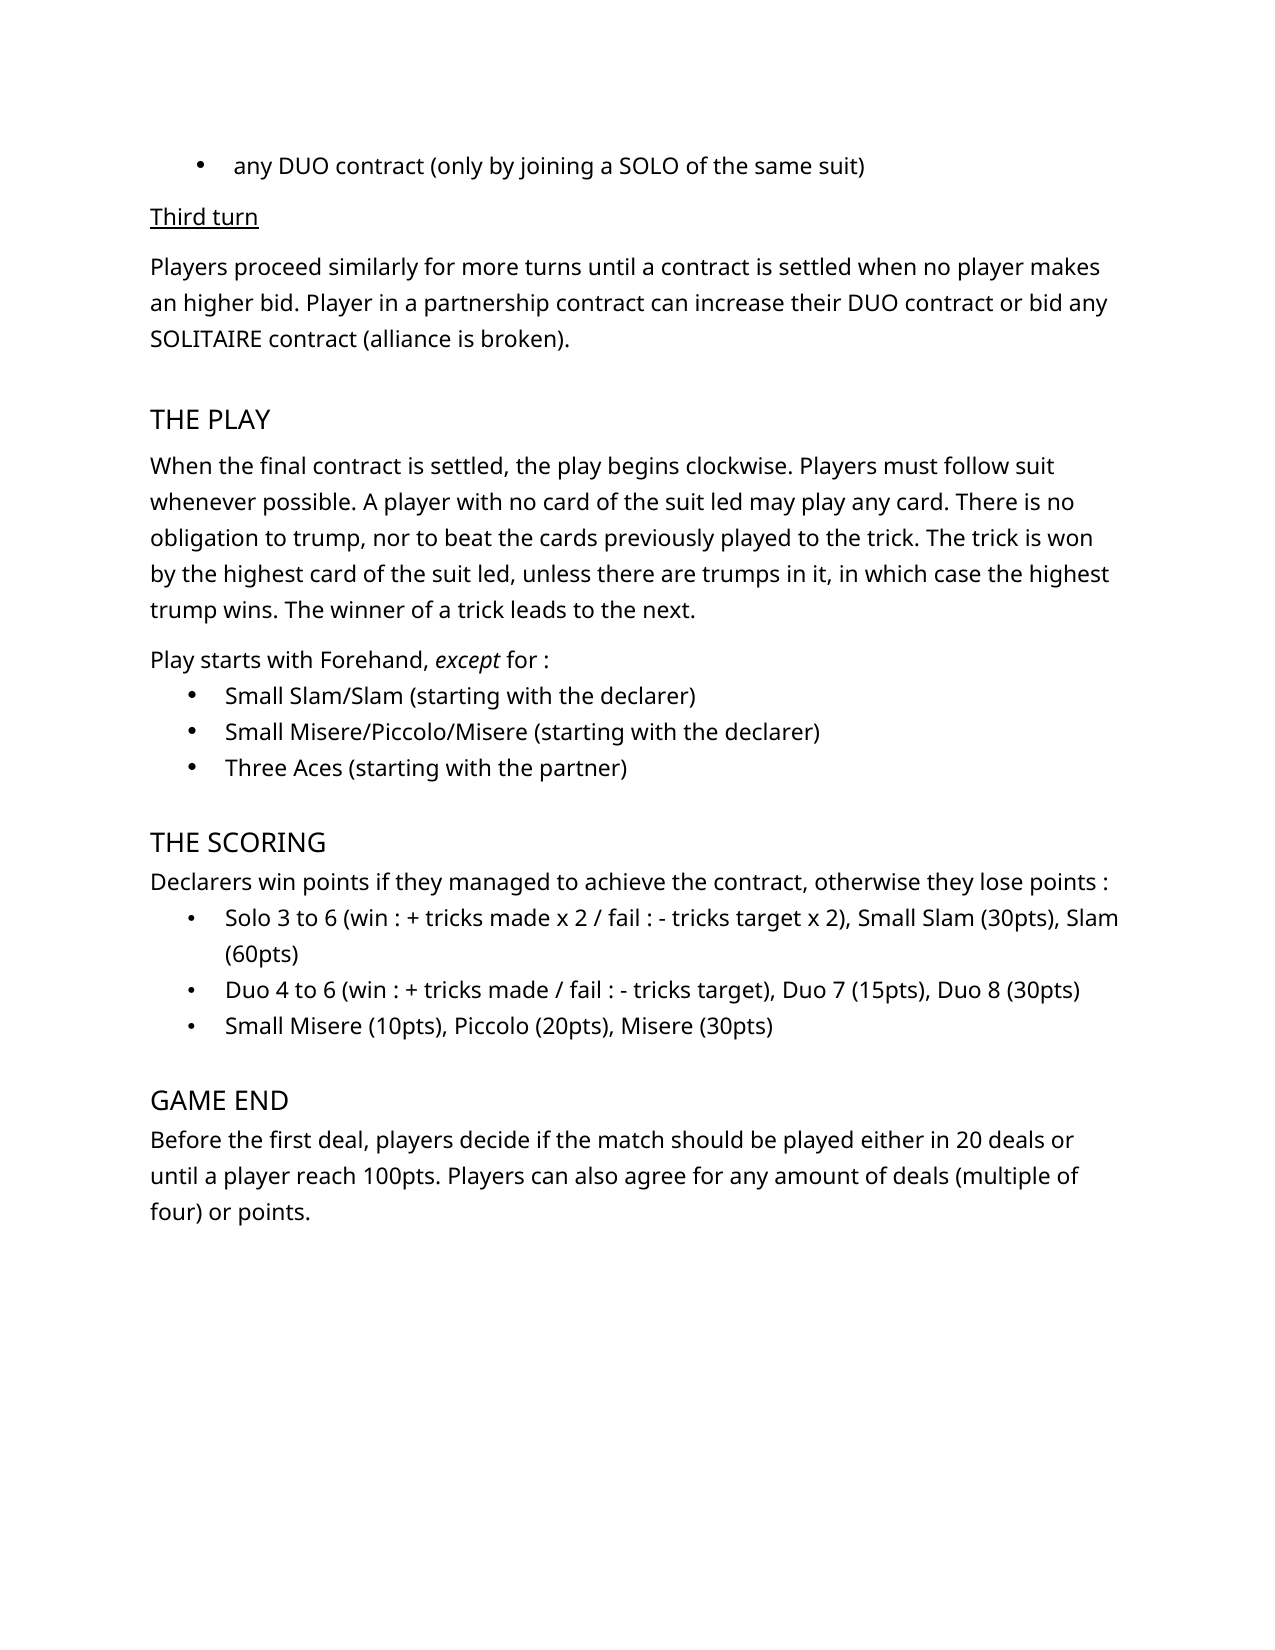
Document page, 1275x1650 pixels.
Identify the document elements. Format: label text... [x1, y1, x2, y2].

text Play starts with Forehand, except for : [150, 644, 1125, 675]
list any DUO contract (only by joining a SOLO of the same suit) [196, 150, 1125, 181]
text Declarers win points if they managed to achieve the contract, otherwise they lose points : [150, 866, 1125, 897]
list Small Misere (10pts), Piccolo (20pts), Misere (30pts) [187, 1010, 1125, 1041]
text THE SCORING [150, 824, 1125, 861]
text Before the first deal, players decide if the match should be played either in 20 deals or until a player reach 100pts. Players can also agree for any amount of deals (multiple of four) or points. [150, 1124, 1125, 1227]
text Players proceed similarly for more turns until a contract is settled when no player makes an higher bid. Player in a partnership contract can increase their DUO contract or bid any SOLITAIRE contract (alliance is broken). [150, 251, 1125, 354]
list Three Aces (starting with the partner) [187, 752, 1125, 783]
subtitle THE PLAY [150, 401, 1125, 437]
text GAME END [150, 1082, 1125, 1119]
text Third turn [150, 201, 1125, 232]
list Solo 3 to 6 (win : + tricks made x 2 / fail : - tricks target x 2), Small Slam (30pts), Slam (60pts) [187, 902, 1125, 969]
list Small Slam/Slam (starting with the declarer) [187, 680, 1125, 711]
list Small Misere/Piccolo/Misere (starting with the declarer) [187, 716, 1125, 747]
list Duo 4 to 6 (win : + tricks made / fail : - tricks target), Duo 7 (15pts), Duo 8 (30pts) [187, 974, 1125, 1005]
text When the final contract is settled, the play begins clockwise. Players must follow suit whenever possible. A player with no card of the suit led may play any card. There is no obligation to trump, nor to beat the cards previously played to the trick. The trick is won by the highest card of the suit led, unless there are trumps in it, in which case the highest trump wins. The winner of a trick leads to the next. [150, 450, 1125, 625]
